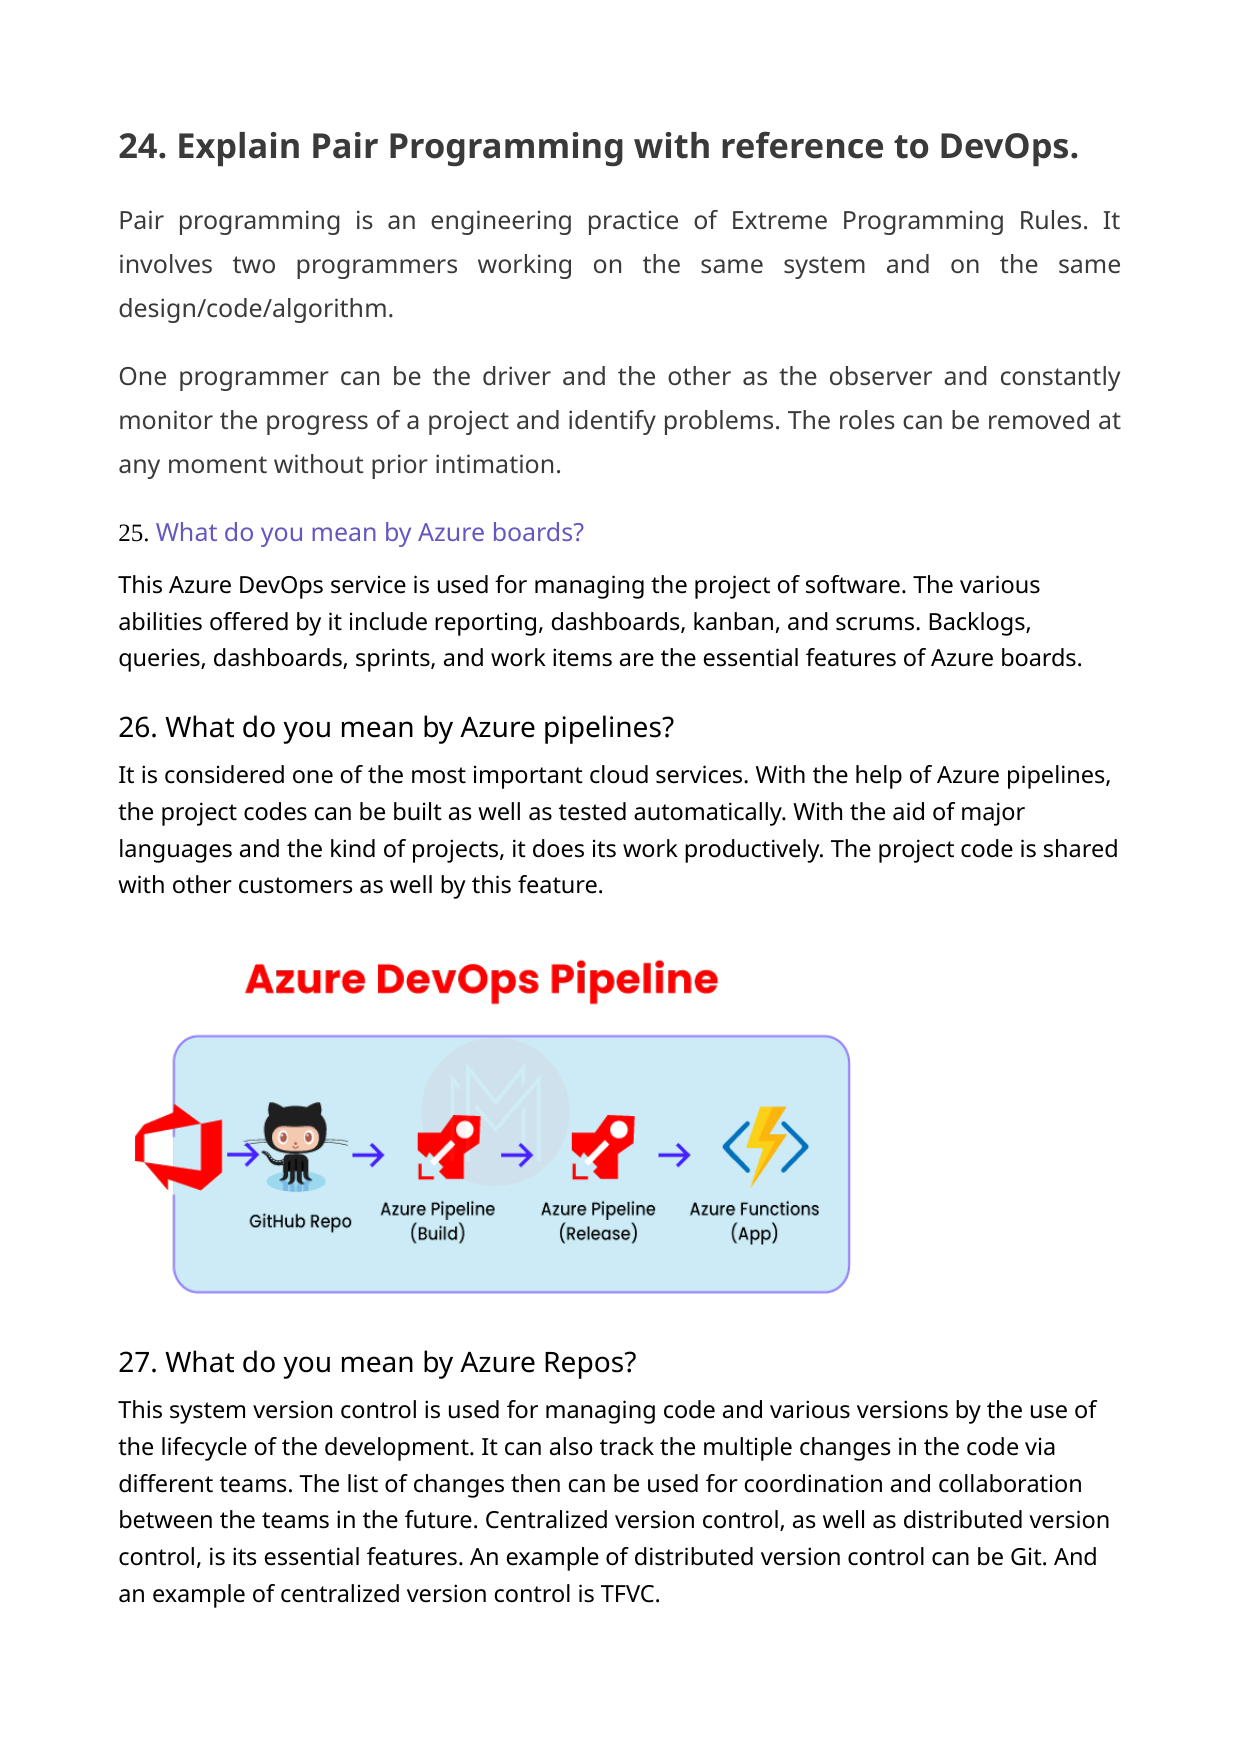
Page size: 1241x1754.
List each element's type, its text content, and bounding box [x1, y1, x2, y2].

text 25. What do you mean by Azure boards? [118, 481, 1122, 548]
text This system version control is used for managing code and various versions by the use of the lifecycle of the development. It can also track the multiple changes in the code via different teams. The list of changes then can be used for coordination and collaboration between the teams in the future. Centralized version control, as well as distributed version control, is its essential features. An example of distributed version control can be Git. And an example of centralized version control is TFVC. [118, 1393, 1122, 1609]
subtitle 26. What do you mean by Azure pipelines? [118, 708, 1122, 746]
text One programmer can be the driver and the other as the observer and constantly monitor the progress of a project and identify problems. The roles can be removed at any moment without prior intimation. [118, 349, 1122, 481]
text It is considered one of the most important cloud services. With the help of Azure pipelines, the project codes can be built as well as tested automatically. With the aid of major languages and the kind of projects, it does its work productively. The project code is shared with other customers as well by this feature. [118, 758, 1122, 901]
subtitle 27. What do you mean by Azure Repos? [118, 1343, 1122, 1381]
picture [118, 920, 879, 1310]
text This Azure DevOps service is used for managing the project of software. The various abilities offered by it include reporting, dashboards, kanban, and scrums. Backlogs, queries, dashboards, sprints, and work items are the essential features of Azure boards. [118, 568, 1122, 674]
subtitle 24. Explain Pair Programming with reference to DevOps. [118, 118, 1122, 168]
text Pair programming is an engineering practice of Extreme Programming Rules. It involves two programmers working on the same system and on the same design/code/algorithm. [118, 193, 1122, 324]
